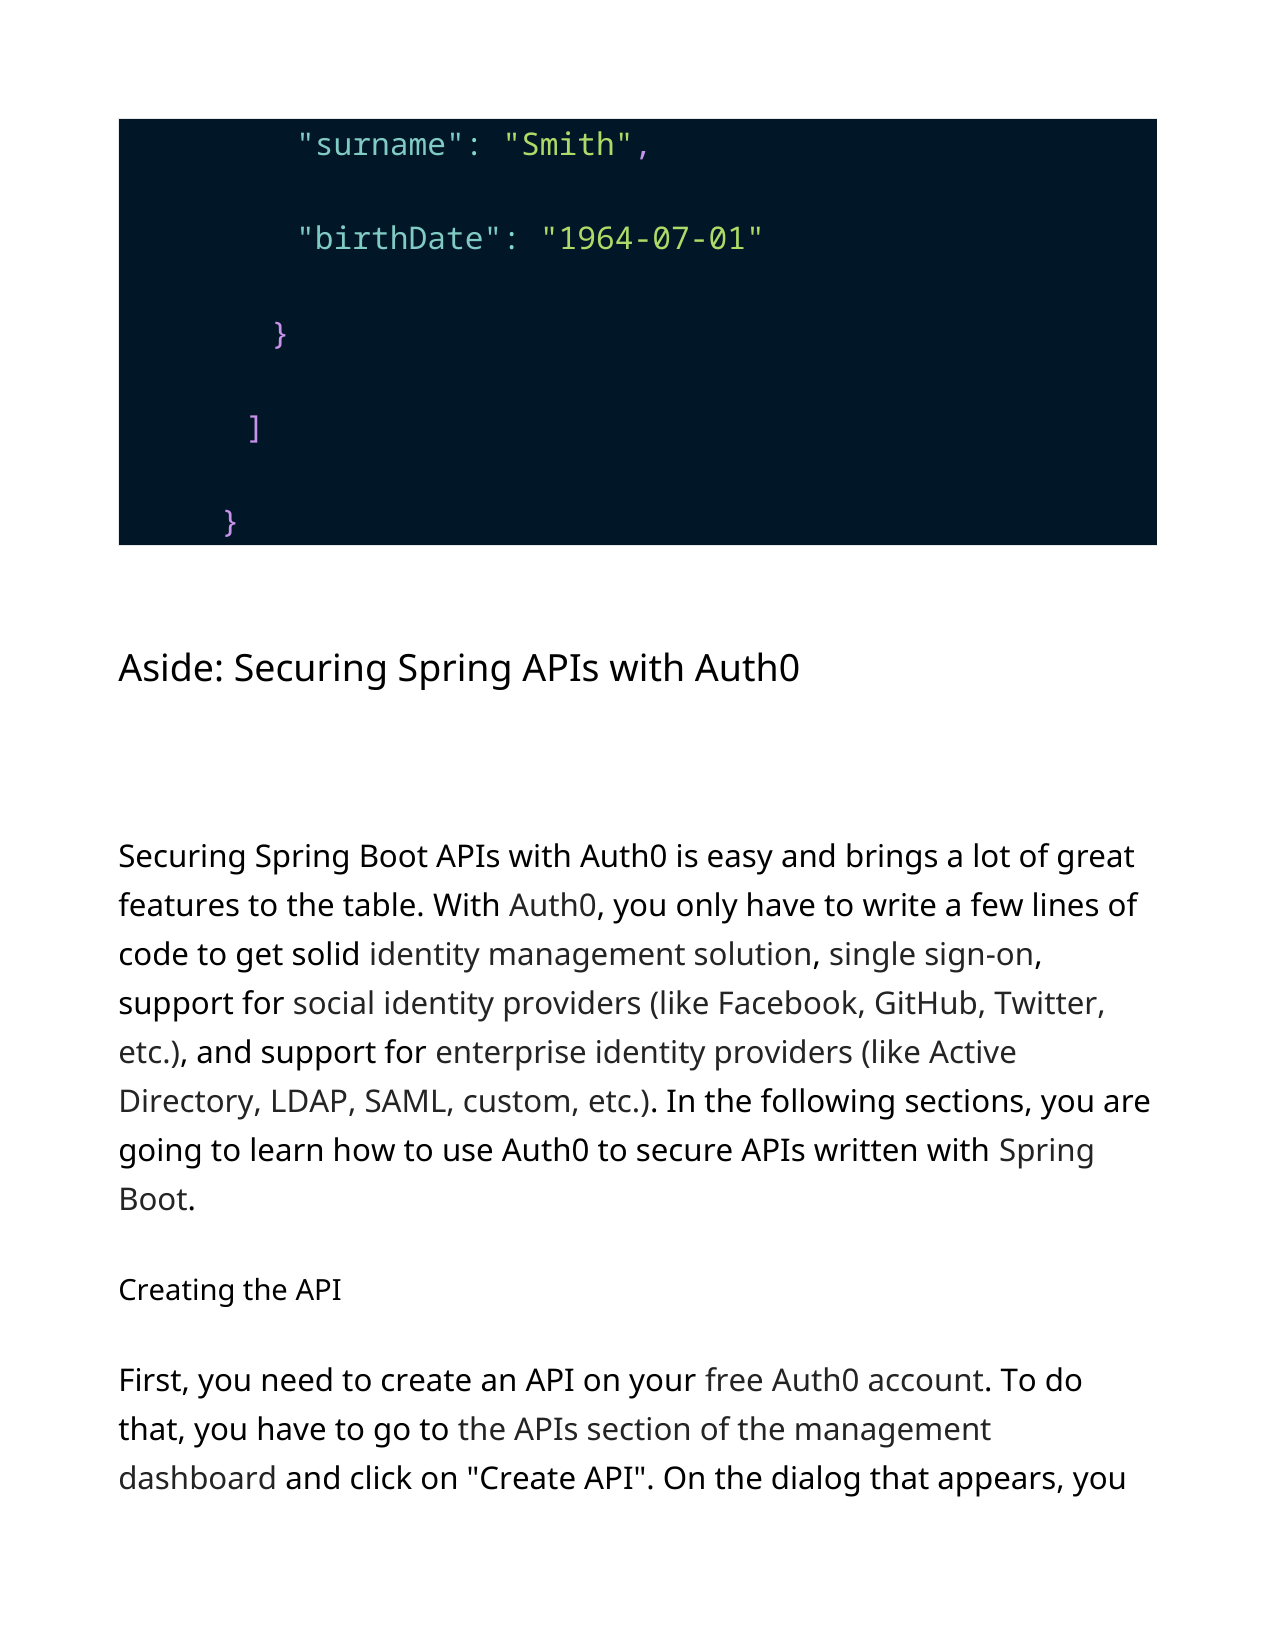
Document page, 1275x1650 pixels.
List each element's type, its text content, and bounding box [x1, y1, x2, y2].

list "surname": "Smith", [119, 119, 1157, 165]
text First, you need to create an API on your free Auth0 account. To do that, you have to go to the APIs section of the management dashboard and click on "Create API". On the dialog that appears, you [118, 1358, 1157, 1499]
subtitle Creating the API [118, 1269, 1157, 1309]
list } [119, 307, 1157, 353]
list } [119, 495, 1157, 545]
text Securing Spring Boot APIs with Auth0 is easy and brings a lot of great features to the table. With Auth0, you only have to write a few lines of code to get solid identity management solution, single sign-on, support for social identity providers (like Facebook, GitHub, Twitter, etc.), and support for enterprise identity providers (like Active Directory, LDAP, SAML, custom, etc.). In the following sections, you are going to learn how to use Auth0 to secure APIs written with Spring Boot. [118, 834, 1157, 1219]
list "birthDate": "1964-07-01" [119, 212, 1157, 259]
list ] [119, 401, 1157, 447]
subtitle Aside: Securing Spring APIs with Auth0 [118, 641, 1157, 692]
